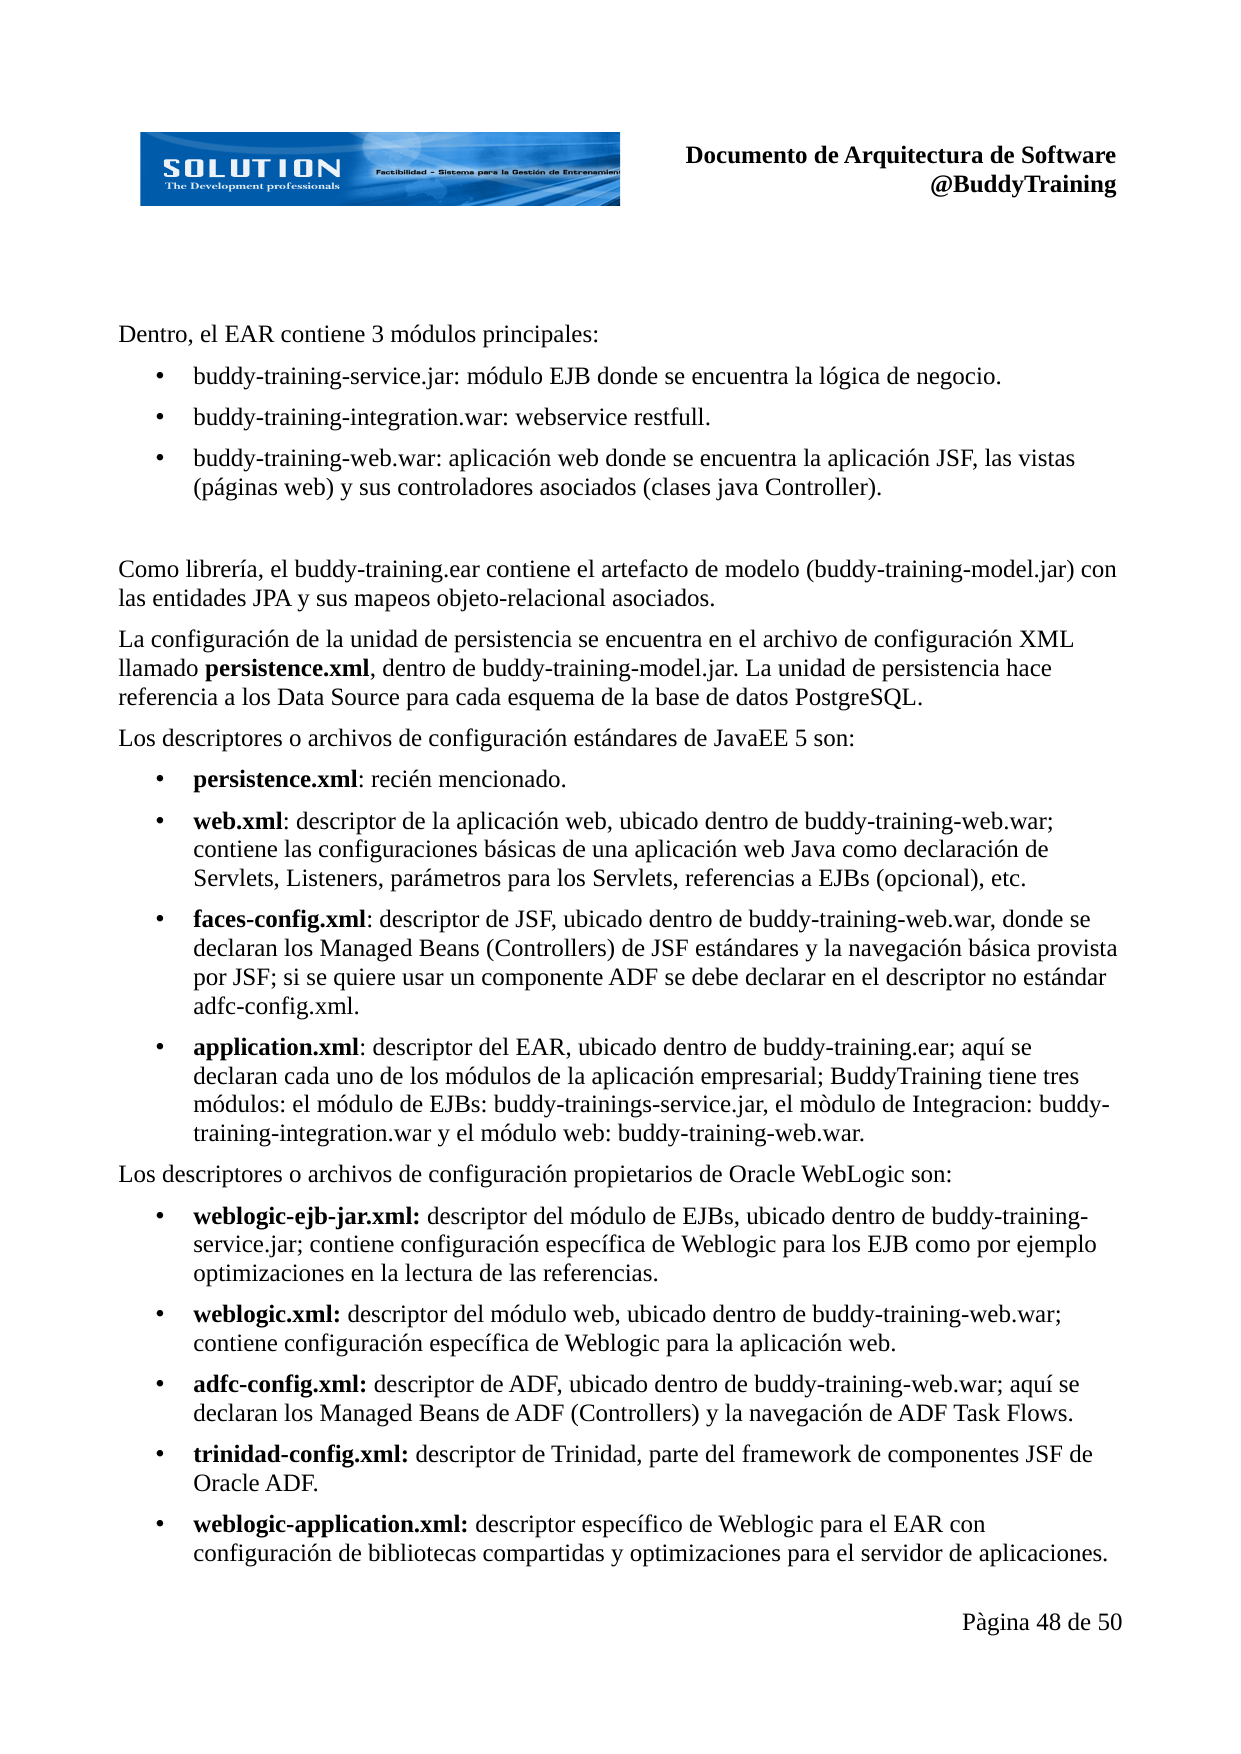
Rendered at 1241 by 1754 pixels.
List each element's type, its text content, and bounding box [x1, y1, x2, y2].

list web.xml: descriptor de la aplicación web, ubicado dentro de buddy-training-web.war; contiene las configuraciones básicas de una aplicación web Java como declaración de Servlets, Listeners, parámetros para los Servlets, referencias a EJBs (opcional), etc. [156, 806, 1122, 892]
text Dentro, el EAR contiene 3 módulos principales: [118, 319, 1122, 348]
list application.xml: descriptor del EAR, ubicado dentro de buddy-training.ear; aquí se declaran cada uno de los módulos de la aplicación empresarial; BuddyTraining tiene tres módulos: el módulo de EJBs: buddy-trainings-service.jar, el mòdulo de Integracion: buddy-training-integration.war y el módulo web: buddy-training-web.war. [156, 1032, 1122, 1147]
text Los descriptores o archivos de configuración propietarios de Oracle WebLogic son: [118, 1159, 1122, 1188]
list weblogic.xml: descriptor del módulo web, ubicado dentro de buddy-training-web.war; contiene configuración específica de Weblogic para la aplicación web. [156, 1299, 1122, 1357]
list faces-config.xml: descriptor de JSF, ubicado dentro de buddy-training-web.war, donde se declaran los Managed Beans (Controllers) de JSF estándares y la navegación básica provista por JSF; si se quiere usar un componente ADF se debe declarar en el descriptor no estándar adfc-config.xml. [156, 904, 1122, 1019]
list weblogic-ejb-jar.xml: descriptor del módulo de EJBs, ubicado dentro de buddy-training-service.jar; contiene configuración específica de Weblogic para los EJB como por ejemplo optimizaciones en la lectura de las referencias. [156, 1201, 1122, 1287]
text Como librería, el buddy-training.ear contiene el artefacto de modelo (buddy-training-model.jar) con las entidades JPA y sus mapeos objeto-relacional asociados. [118, 554, 1122, 612]
list buddy-training-integration.war: webservice restfull. [156, 402, 1122, 431]
text Los descriptores o archivos de configuración estándares de JavaEE 5 son: [118, 723, 1122, 752]
list adfc-config.xml: descriptor de ADF, ubicado dentro de buddy-training-web.war; aquí se declaran los Managed Beans de ADF (Controllers) y la navegación de ADF Task Flows. [156, 1369, 1122, 1427]
list trinidad-config.xml: descriptor de Trinidad, parte del framework de componentes JSF de Oracle ADF. [156, 1439, 1122, 1497]
list weblogic-application.xml: descriptor específico de Weblogic para el EAR con configuración de bibliotecas compartidas y optimizaciones para el servidor de aplicaciones. [156, 1509, 1122, 1567]
list buddy-training-web.war: aplicación web donde se encuentra la aplicación JSF, las vistas (páginas web) y sus controladores asociados (clases java Controller). [156, 443, 1122, 501]
list buddy-training-service.jar: módulo EJB donde se encuentra la lógica de negocio. [156, 361, 1122, 389]
text La configuración de la unidad de persistencia se encuentra en el archivo de configuración XML llamado persistence.xml, dentro de buddy-training-model.jar. La unidad de persistencia hace referencia a los Data Source para cada esquema de la base de datos PostgreSQL. [118, 624, 1122, 711]
picture [140, 132, 621, 206]
list persistence.xml: recién mencionado. [156, 764, 1122, 793]
